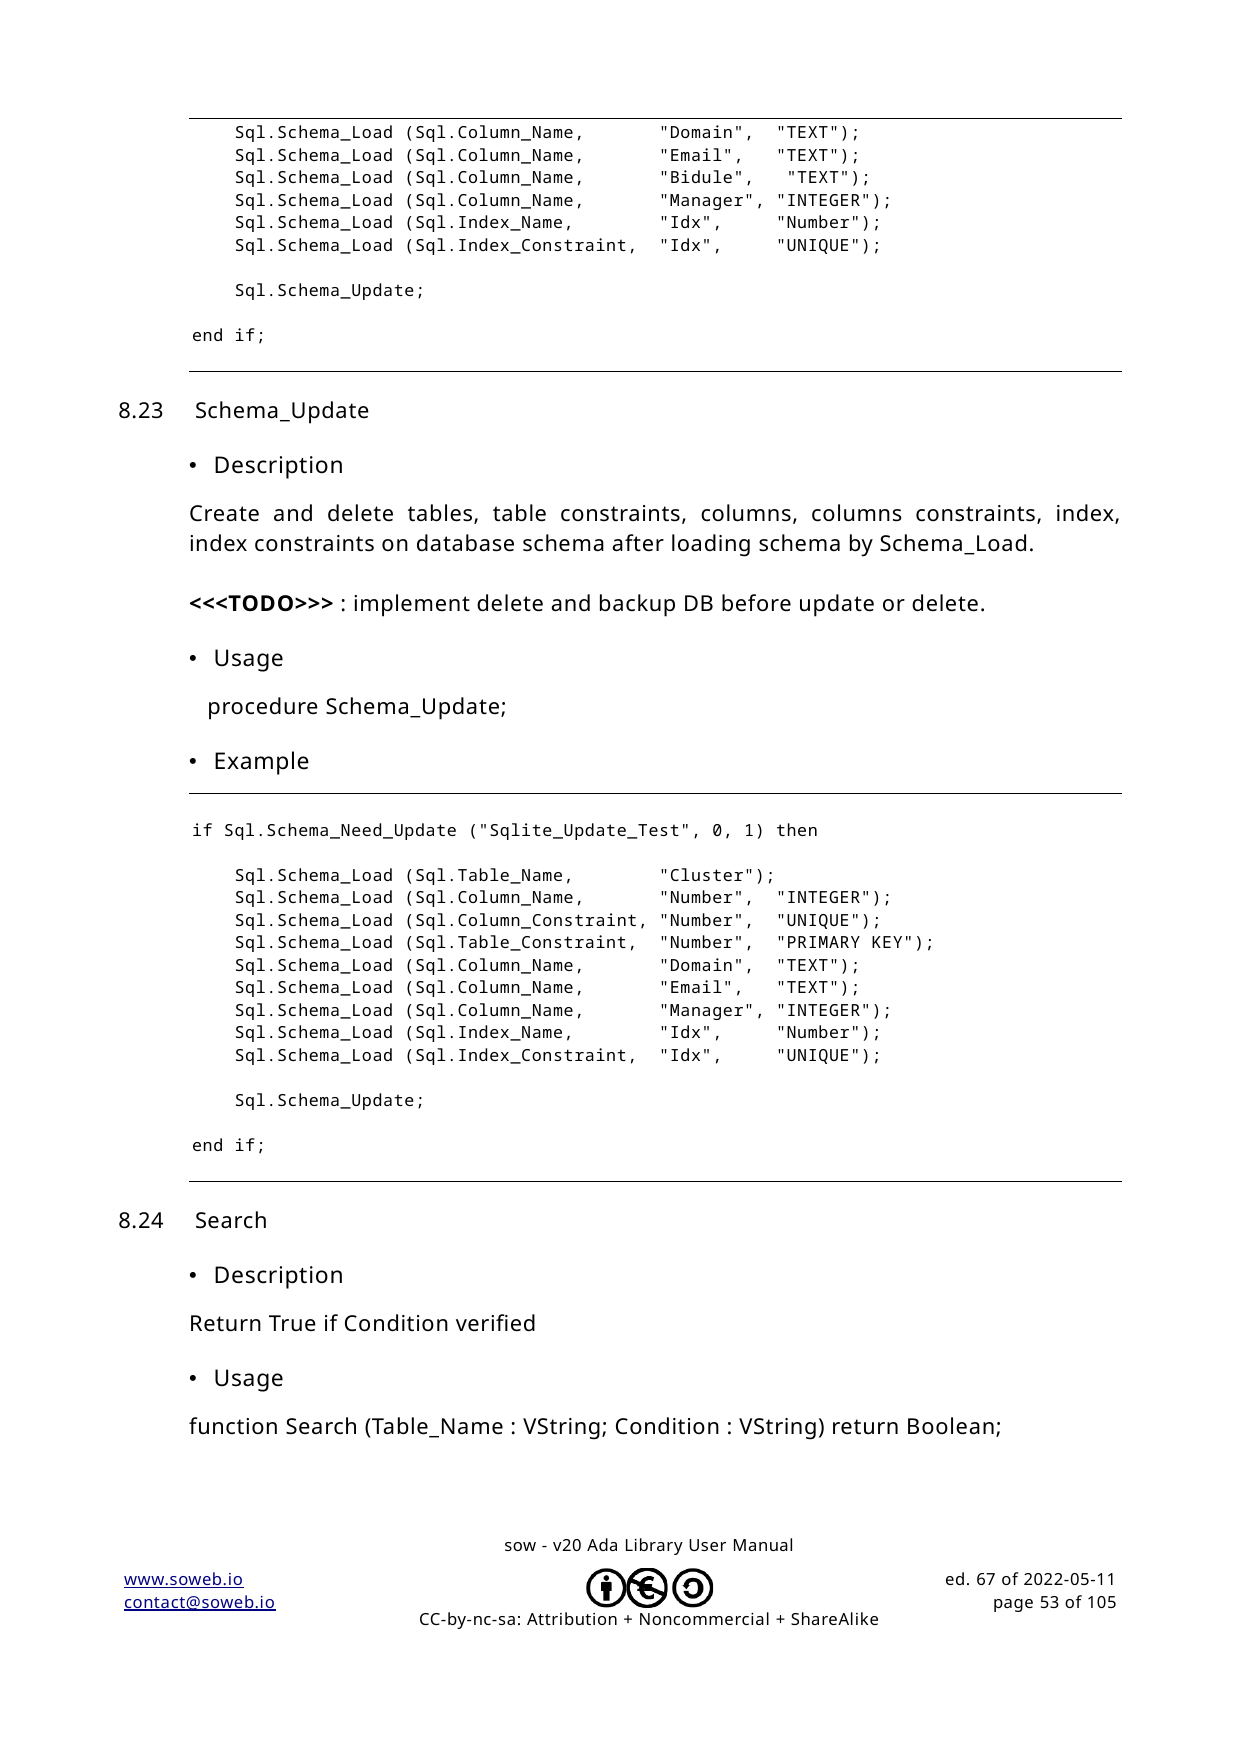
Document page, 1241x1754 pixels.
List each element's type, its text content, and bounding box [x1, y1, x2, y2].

subtitle Usage [189, 642, 1122, 673]
subtitle Usage [189, 1362, 1122, 1393]
list Sql.Schema_Update; [189, 276, 1122, 301]
list Sql.Schema_Load (Sql.Column_Name, "Domain", "TEXT"); [189, 119, 1122, 141]
list Sql.Schema_Load (Sql.Column_Name, "Email", "TEXT"); [189, 973, 1122, 996]
list Sql.Schema_Load (Sql.Column_Name, "Manager", "INTEGER"); [189, 996, 1122, 1018]
subtitle Search [118, 1205, 1122, 1235]
list Sql.Schema_Update; [189, 1086, 1122, 1111]
list Sql.Schema_Load (Sql.Index_Constraint, "Idx", "UNIQUE"); [189, 231, 1122, 256]
list if Sql.Schema_Need_Update ("Sqlite_Update_Test", 0, 1) then [189, 794, 1122, 841]
list end if; [189, 1131, 1122, 1181]
text <<<TODO>>> : implement delete and backup DB before update or delete. [189, 588, 1122, 618]
text procedure Schema_Update; [189, 691, 1122, 721]
subtitle Schema_Update [118, 395, 1122, 425]
text Create and delete tables, table constraints, columns, columns constraints, index, index constraints on database schema after loading schema by Schema_Load. [189, 498, 1122, 558]
picture [672, 1568, 714, 1608]
subtitle Example [189, 744, 1122, 775]
text function Search (Table_Name : VString; Condition : VString) return Boolean; [189, 1411, 1122, 1441]
list Sql.Schema_Load (Sql.Table_Name, "Cluster"); [189, 861, 1122, 883]
list end if; [189, 321, 1122, 371]
list Sql.Schema_Load (Sql.Column_Constraint, "Number", "UNIQUE"); [189, 906, 1122, 928]
picture [585, 1568, 668, 1608]
list Sql.Schema_Load (Sql.Column_Name, "Manager", "INTEGER"); [189, 186, 1122, 208]
subtitle Description [189, 1259, 1122, 1290]
list Sql.Schema_Load (Sql.Column_Name, "Number", "INTEGER"); [189, 883, 1122, 906]
list Sql.Schema_Load (Sql.Column_Name, "Domain", "TEXT"); [189, 951, 1122, 973]
list Sql.Schema_Load (Sql.Table_Constraint, "Number", "PRIMARY KEY"); [189, 928, 1122, 951]
list Sql.Schema_Load (Sql.Index_Constraint, "Idx", "UNIQUE"); [189, 1041, 1122, 1066]
subtitle Description [189, 449, 1122, 480]
list Sql.Schema_Load (Sql.Index_Name, "Idx", "Number"); [189, 208, 1122, 231]
list Sql.Schema_Load (Sql.Column_Name, "Email", "TEXT"); Sql.Schema_Load (Sql.Column_Name, "Bidule", "TEXT"); [189, 141, 1122, 186]
list Sql.Schema_Load (Sql.Index_Name, "Idx", "Number"); [189, 1018, 1122, 1041]
text Return True if Condition verified [189, 1308, 1122, 1338]
